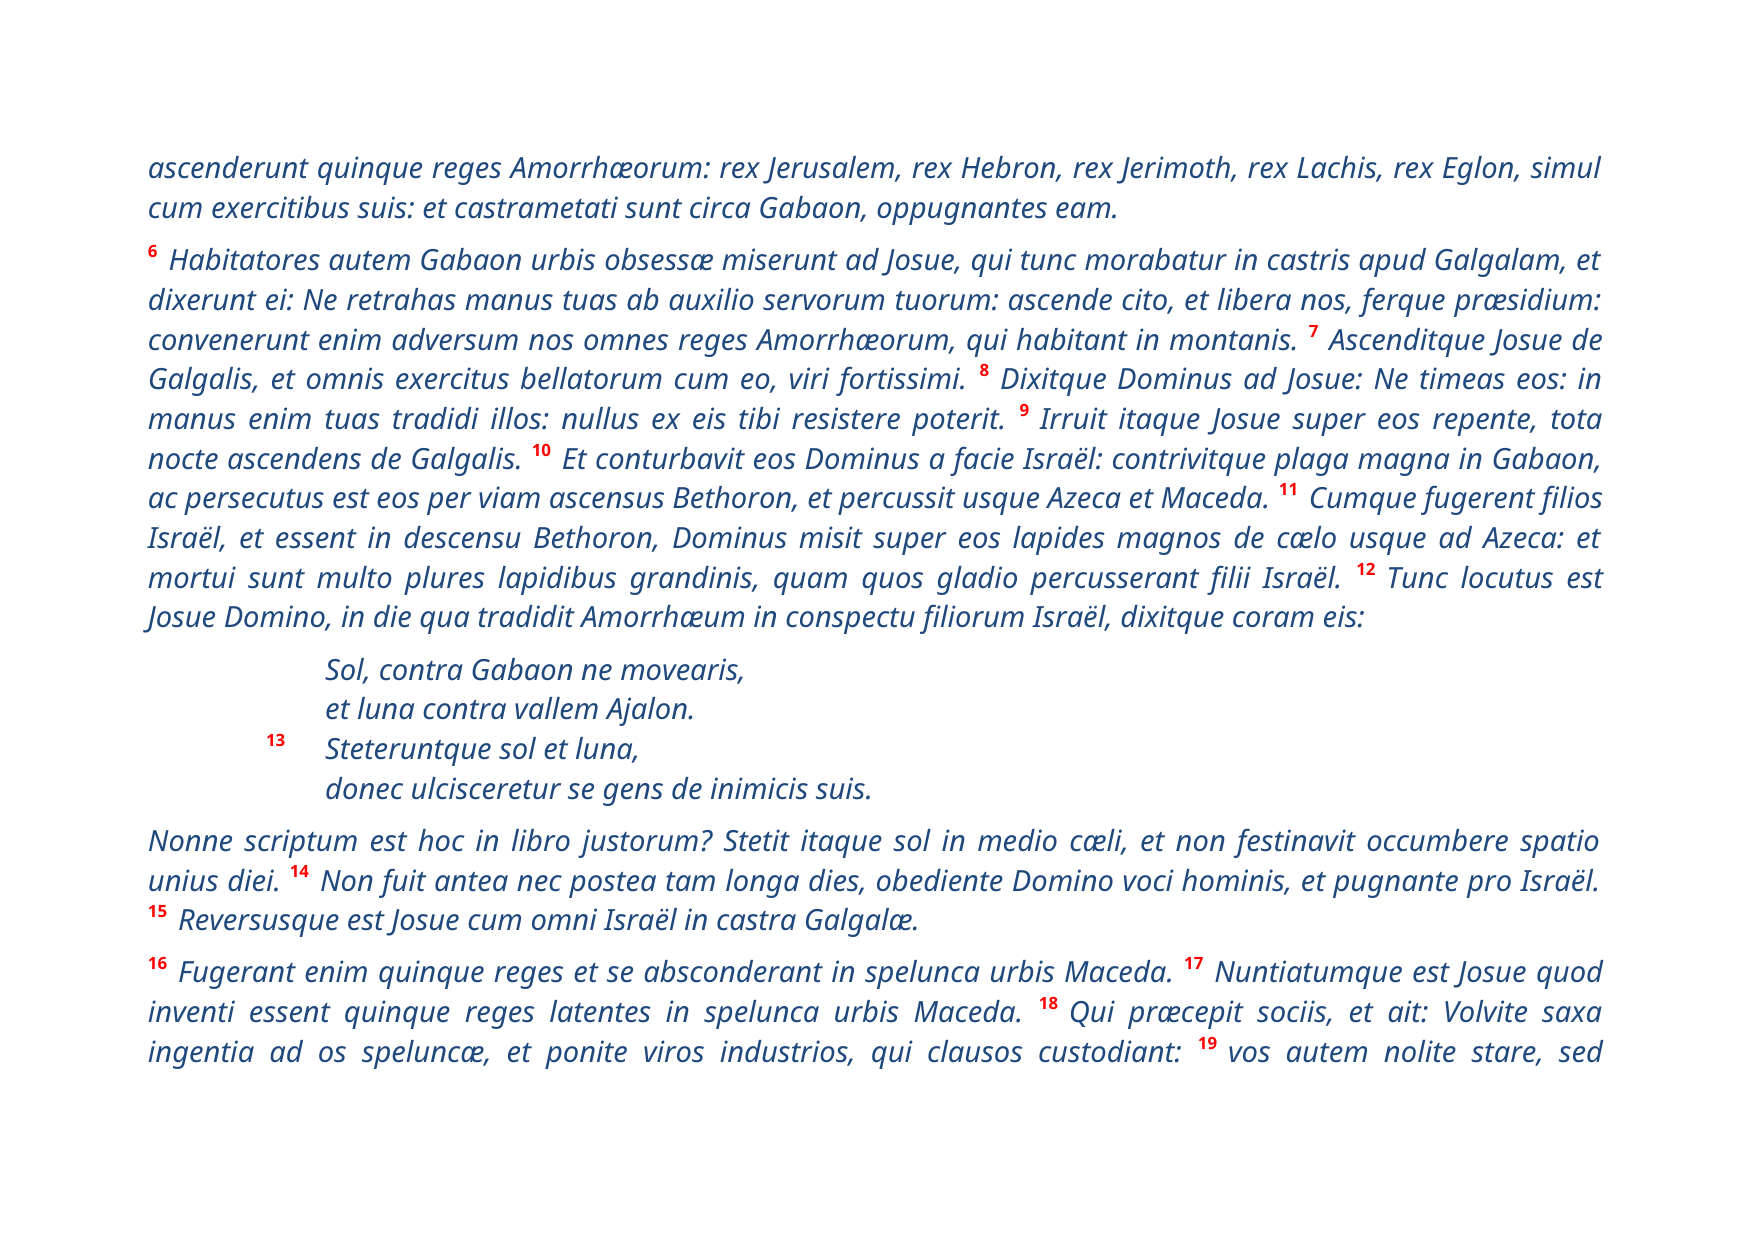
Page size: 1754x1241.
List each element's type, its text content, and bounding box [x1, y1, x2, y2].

text ascenderunt quinque reges Amorrhæorum: rex Jerusalem, rex Hebron, rex Jerimoth, rex Lachis, rex Eglon, simul cum exercitibus suis: et castrametati sunt circa Gabaon, oppugnantes eam. [148, 148, 1606, 227]
text Sol, contra Gabaon ne movearis, et luna contra vallem Ajalon. [266, 649, 1488, 728]
text 13 Steteruntque sol et luna, donec ulcisceretur se gens de inimicis suis. [266, 728, 1488, 808]
text 6 Habitatores autem Gabaon urbis obsessæ miserunt ad Josue, qui tunc morabatur in castris apud Galgalam, et dixerunt ei: Ne retrahas manus tuas ab auxilio servorum tuorum: ascende cito, et libera nos, ferque præsidium: convenerunt enim adversum nos omnes reges Amorrhæorum, qui habitant in montanis. 7 Ascenditque Josue de Galgalis, et omnis exercitus bellatorum cum eo, viri fortissimi. 8 Dixitque Dominus ad Josue: Ne timeas eos: in manus enim tuas tradidi illos: nullus ex eis tibi resistere poterit. 9 Irruit itaque Josue super eos repente, tota nocte ascendens de Galgalis. 10 Et conturbavit eos Dominus a facie Israël: contrivitque plaga magna in Gabaon, ac persecutus est eos per viam ascensus Bethoron, et percussit usque Azeca et Maceda. 11 Cumque fugerent filios Israël, et essent in descensu Bethoron, Dominus misit super eos lapides magnos de cælo usque ad Azeca: et mortui sunt multo plures lapidibus grandinis, quam quos gladio percusserant filii Israël. 12 Tunc locutus est Josue Domino, in die qua tradidit Amorrhæum in conspectu filiorum Israël, dixitque coram eis: [148, 239, 1606, 636]
text 16 Fugerant enim quinque reges et se absconderant in spelunca urbis Maceda. 17 Nuntiatumque est Josue quod inventi essent quinque reges latentes in spelunca urbis Maceda. 18 Qui præcepit sociis, et ait: Volvite saxa ingentia ad os speluncæ, et ponite viros industrios, qui clausos custodiant: 19 vos autem nolite stare, sed [148, 952, 1606, 1071]
text Nonne scriptum est hoc in libro justorum? Stetit itaque sol in medio cæli, et non festinavit occumbere spatio unius diei. 14 Non fuit antea nec postea tam longa dies, obediente Domino voci hominis, et pugnante pro Israël. 15 Reversusque est Josue cum omni Israël in castra Galgalæ. [148, 820, 1606, 939]
